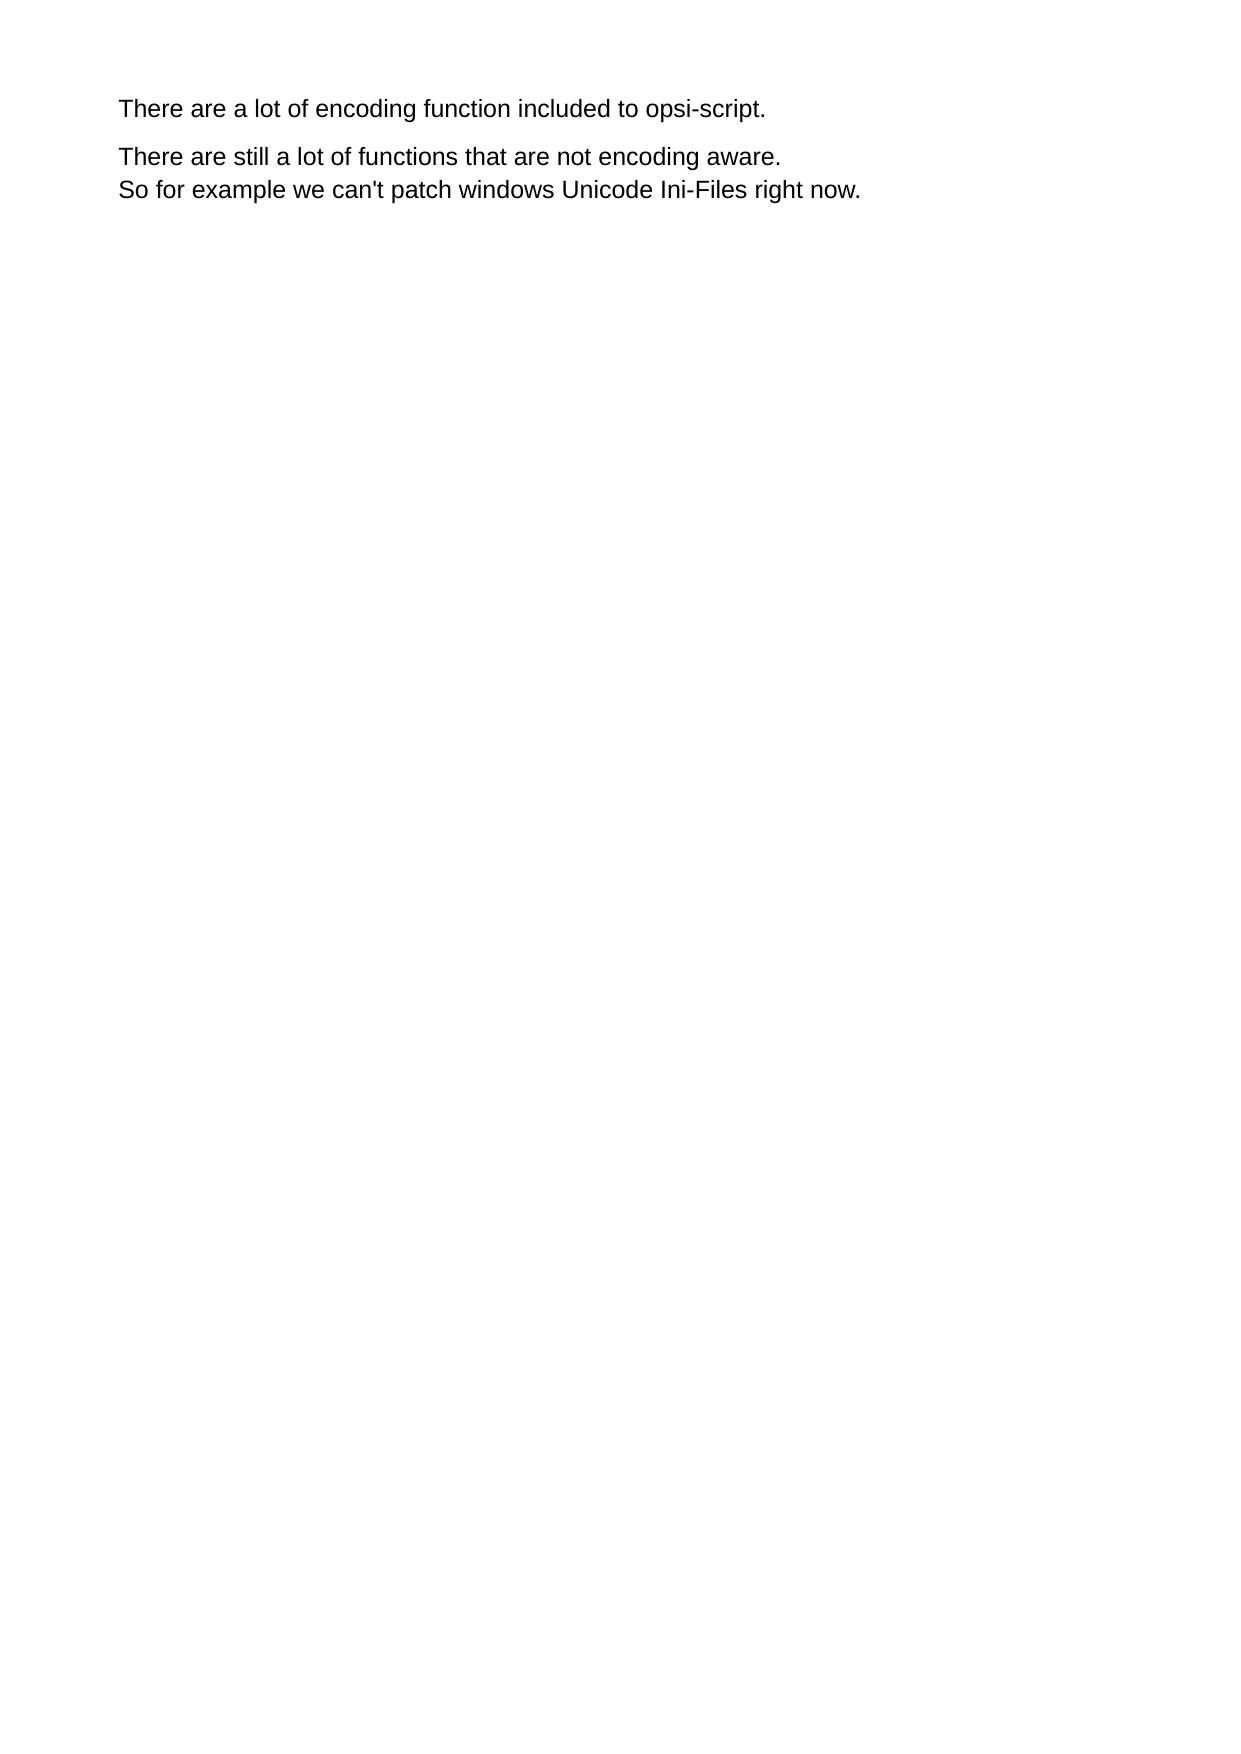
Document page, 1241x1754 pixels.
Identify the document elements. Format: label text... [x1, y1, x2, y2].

text There are still a lot of functions that are not encoding aware. So for example we can't patch windows Unicode Ini-Files right now. [118, 142, 1122, 204]
text There are a lot of encoding function included to opsi-script. [118, 94, 1122, 123]
